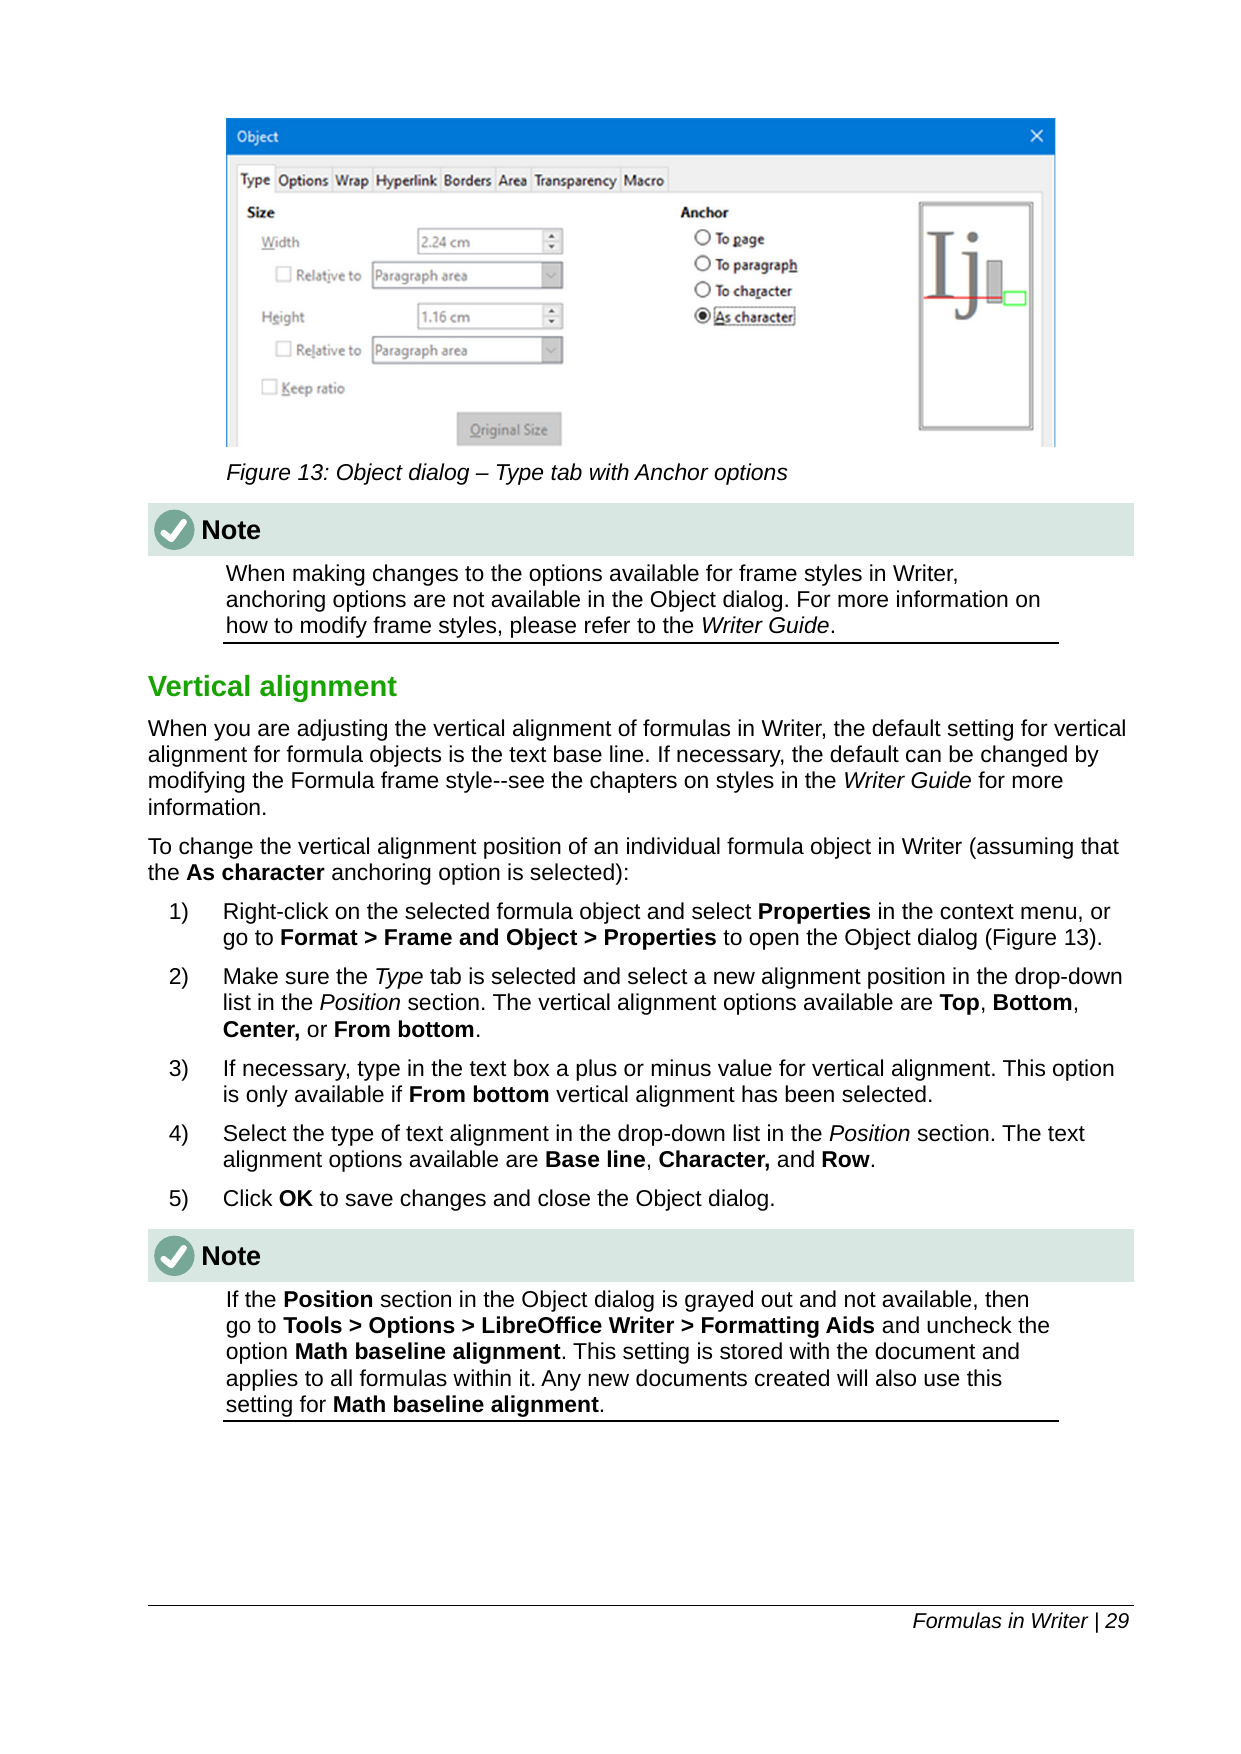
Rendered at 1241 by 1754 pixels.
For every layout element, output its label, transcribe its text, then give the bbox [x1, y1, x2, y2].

list Make sure the Type tab is selected and select a new alignment position in the drop-down list in the Position section. The vertical alignment options available are Top, Bottom, Center, or From bottom. [189, 963, 1134, 1042]
text When making changes to the options available for frame styles in Writer, anchoring options are not available in the Object dialog. For more information on how to modify frame styles, please refer to the Writer Guide. [223, 556, 1059, 642]
text When you are adjusting the vertical alignment of formulas in Writer, the default setting for vertical alignment for formula objects is the text base line. If necessary, the default can be changed by modifying the Formula frame style--see the chapters on styles in the Writer Guide for more information. [148, 715, 1134, 820]
text Figure 13: Object dialog – Type tab with Anchor options [226, 459, 1056, 485]
list If necessary, type in the text box a plus or minus value for vertical alignment. This option is only available if From bottom vertical alignment has been selected. [189, 1054, 1134, 1107]
picture [226, 118, 1056, 447]
subtitle Vertical alignment [148, 669, 1134, 702]
subtitle Note [148, 503, 1134, 556]
list Select the type of text alignment in the drop-down list in the Position section. The text alignment options available are Base line, Character, and Row. [189, 1120, 1134, 1172]
list Right-click on the selected formula object and select Properties in the context menu, or go to Format > Frame and Object > Properties to open the Object dialog (Figure 13). [189, 898, 1134, 951]
subtitle Note [148, 1229, 1134, 1282]
list Click OK to save changes and close the Object dialog. [189, 1185, 1134, 1211]
text If the Position section in the Object dialog is grayed out and not available, then go to Tools > Options > LibreOffice Writer > Formatting Aids and uncheck the option Math baseline alignment. This setting is stored with the document and applies to all formulas within it. Any new documents created will also use this setting for Math baseline alignment. [223, 1282, 1059, 1420]
text To change the vertical alignment position of an individual formula object in Writer (assuming that the As character anchoring option is selected): [148, 833, 1134, 885]
